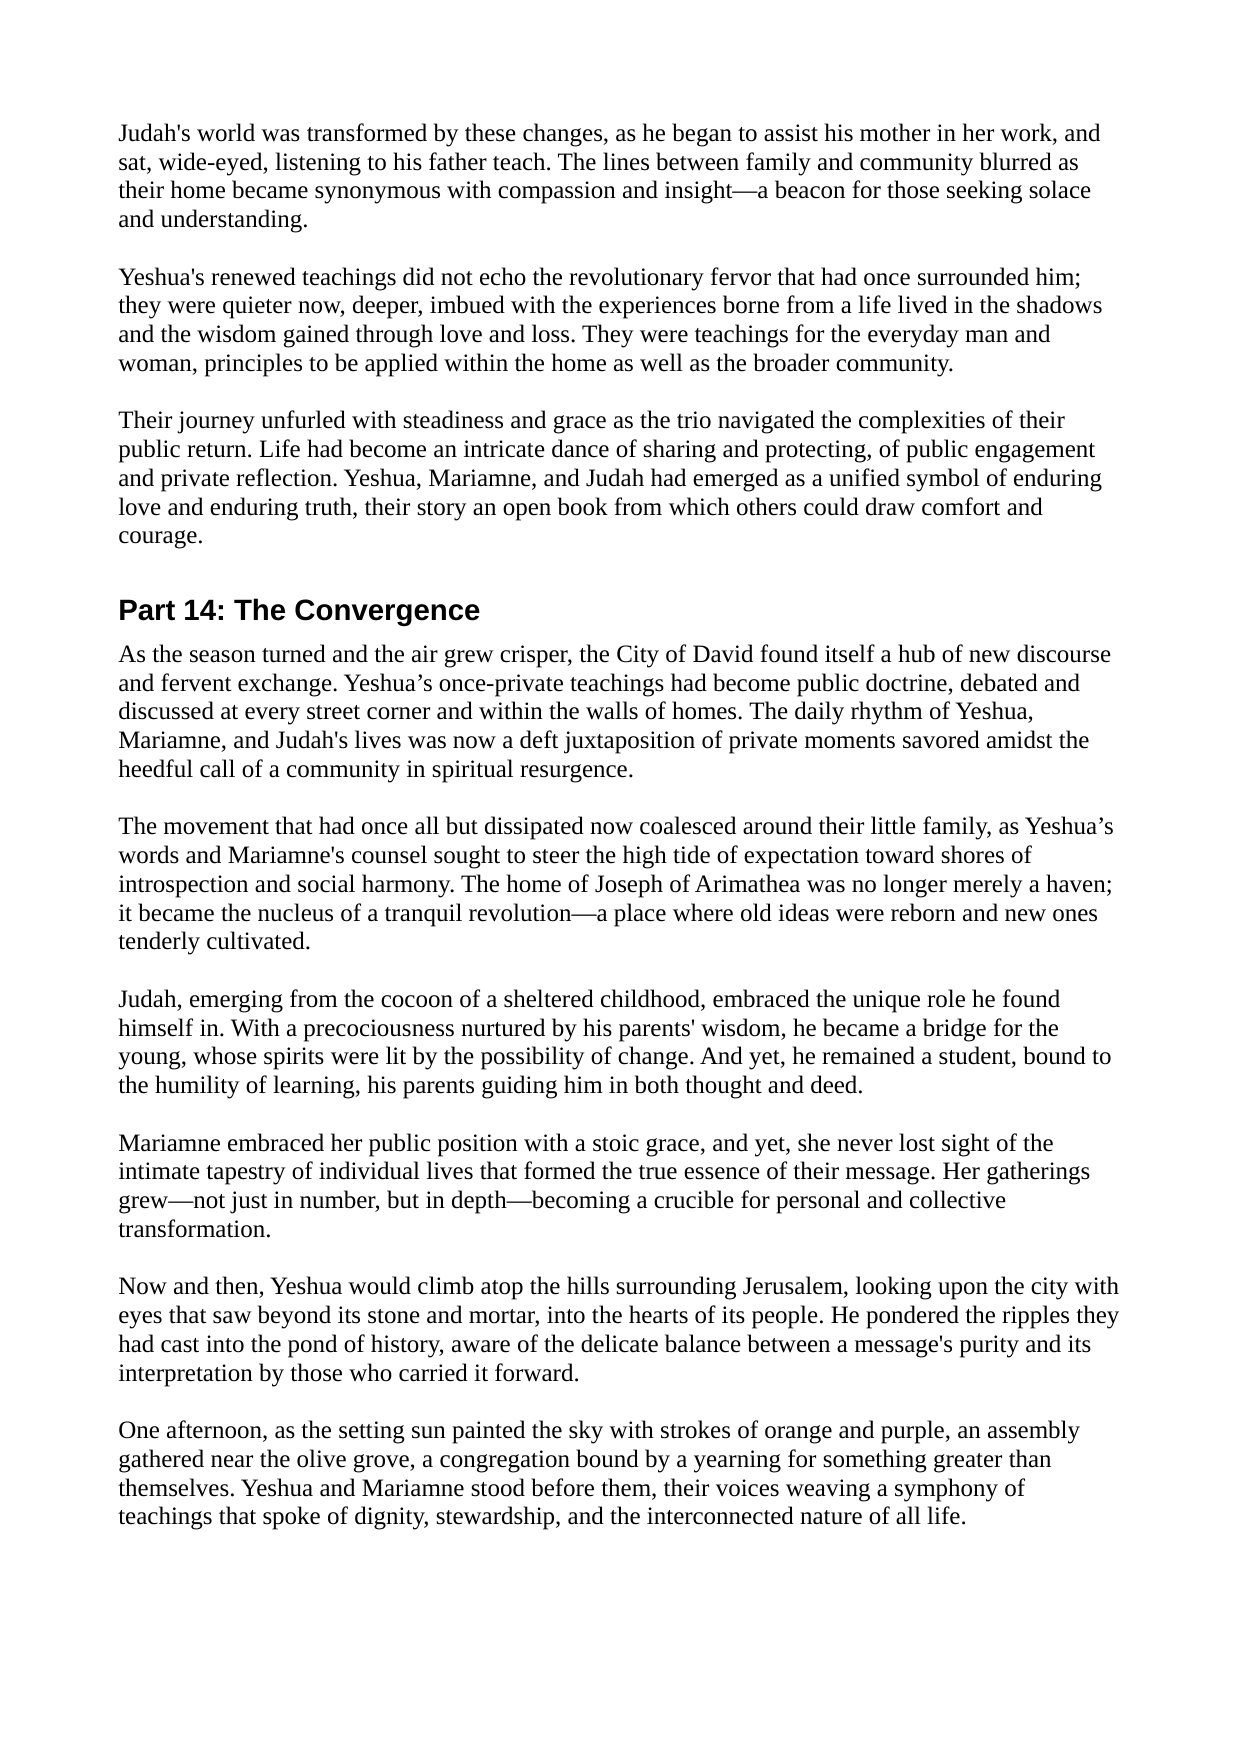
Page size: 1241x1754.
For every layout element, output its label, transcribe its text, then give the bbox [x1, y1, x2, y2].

text Yeshua's renewed teachings did not echo the revolutionary fervor that had once surrounded him; they were quieter now, deeper, imbued with the experiences borne from a life lived in the shadows and the wisdom gained through love and loss. They were teachings for the everyday man and woman, principles to be applied within the home as well as the broader community. [118, 262, 1122, 377]
text Judah, emerging from the cocoon of a sheltered childhood, embraced the unique role he found himself in. With a precociousness nurtured by his parents' wisdom, he became a bridge for the young, whose spirits were lit by the possibility of change. And yet, he remained a student, bound to the humility of learning, his parents guiding him in both thought and deed. [118, 984, 1122, 1099]
text Now and then, Yeshua would climb atop the hills surrounding Jerusalem, looking upon the city with eyes that saw beyond its stone and mortar, into the hearts of its people. He pondered the ripples they had cast into the pond of history, aware of the delicate balance between a message's purity and its interpretation by those who carried it forward. [118, 1271, 1122, 1386]
text The movement that had once all but dissipated now coalesced around their little family, as Yeshua’s words and Mariamne's counsel sought to steer the high tide of expectation toward shores of introspection and social harmony. The home of Joseph of Arimathea was no longer merely a haven; it became the nucleus of a tranquil revolution—a place where old ideas were reborn and new ones tenderly cultivated. [118, 811, 1122, 955]
subtitle Part 14: The Convergence [118, 593, 1122, 626]
text Their journey unfurled with steadiness and grace as the trio navigated the complexities of their public return. Life had become an intricate dance of sharing and protecting, of public engagement and private reflection. Yeshua, Mariamne, and Judah had emerged as a unified symbol of enduring love and enduring truth, their story an open book from which others could draw comfort and courage. [118, 406, 1122, 549]
text Mariamne embraced her public position with a stoic grace, and yet, she never lost sight of the intimate tapestry of individual lives that formed the true essence of their message. Her gatherings grew—not just in number, but in depth—becoming a crucible for personal and collective transformation. [118, 1128, 1122, 1243]
text Judah's world was transformed by these changes, as he began to assist his mother in her work, and sat, wide-eyed, listening to his father teach. The lines between family and community blurred as their home became synonymous with compassion and insight—a beacon for those seeking solace and understanding. [118, 118, 1122, 233]
text One afternoon, as the setting sun painted the sky with strokes of orange and purple, an assembly gathered near the olive grove, a congregation bound by a yearning for something greater than themselves. Yeshua and Mariamne stood before them, their voices weaving a symphony of teachings that spoke of dignity, stewardship, and the interconnected nature of all life. [118, 1415, 1122, 1530]
text As the season turned and the air grew crisper, the City of David found itself a hub of new discourse and fervent exchange. Yeshua’s once-private teachings had become public doctrine, debated and discussed at every street corner and within the walls of homes. The daily rhythm of Yeshua, Mariamne, and Judah's lives was now a deft juxtaposition of private moments savored amidst the heedful call of a community in spiritual resurgence. [118, 639, 1122, 783]
